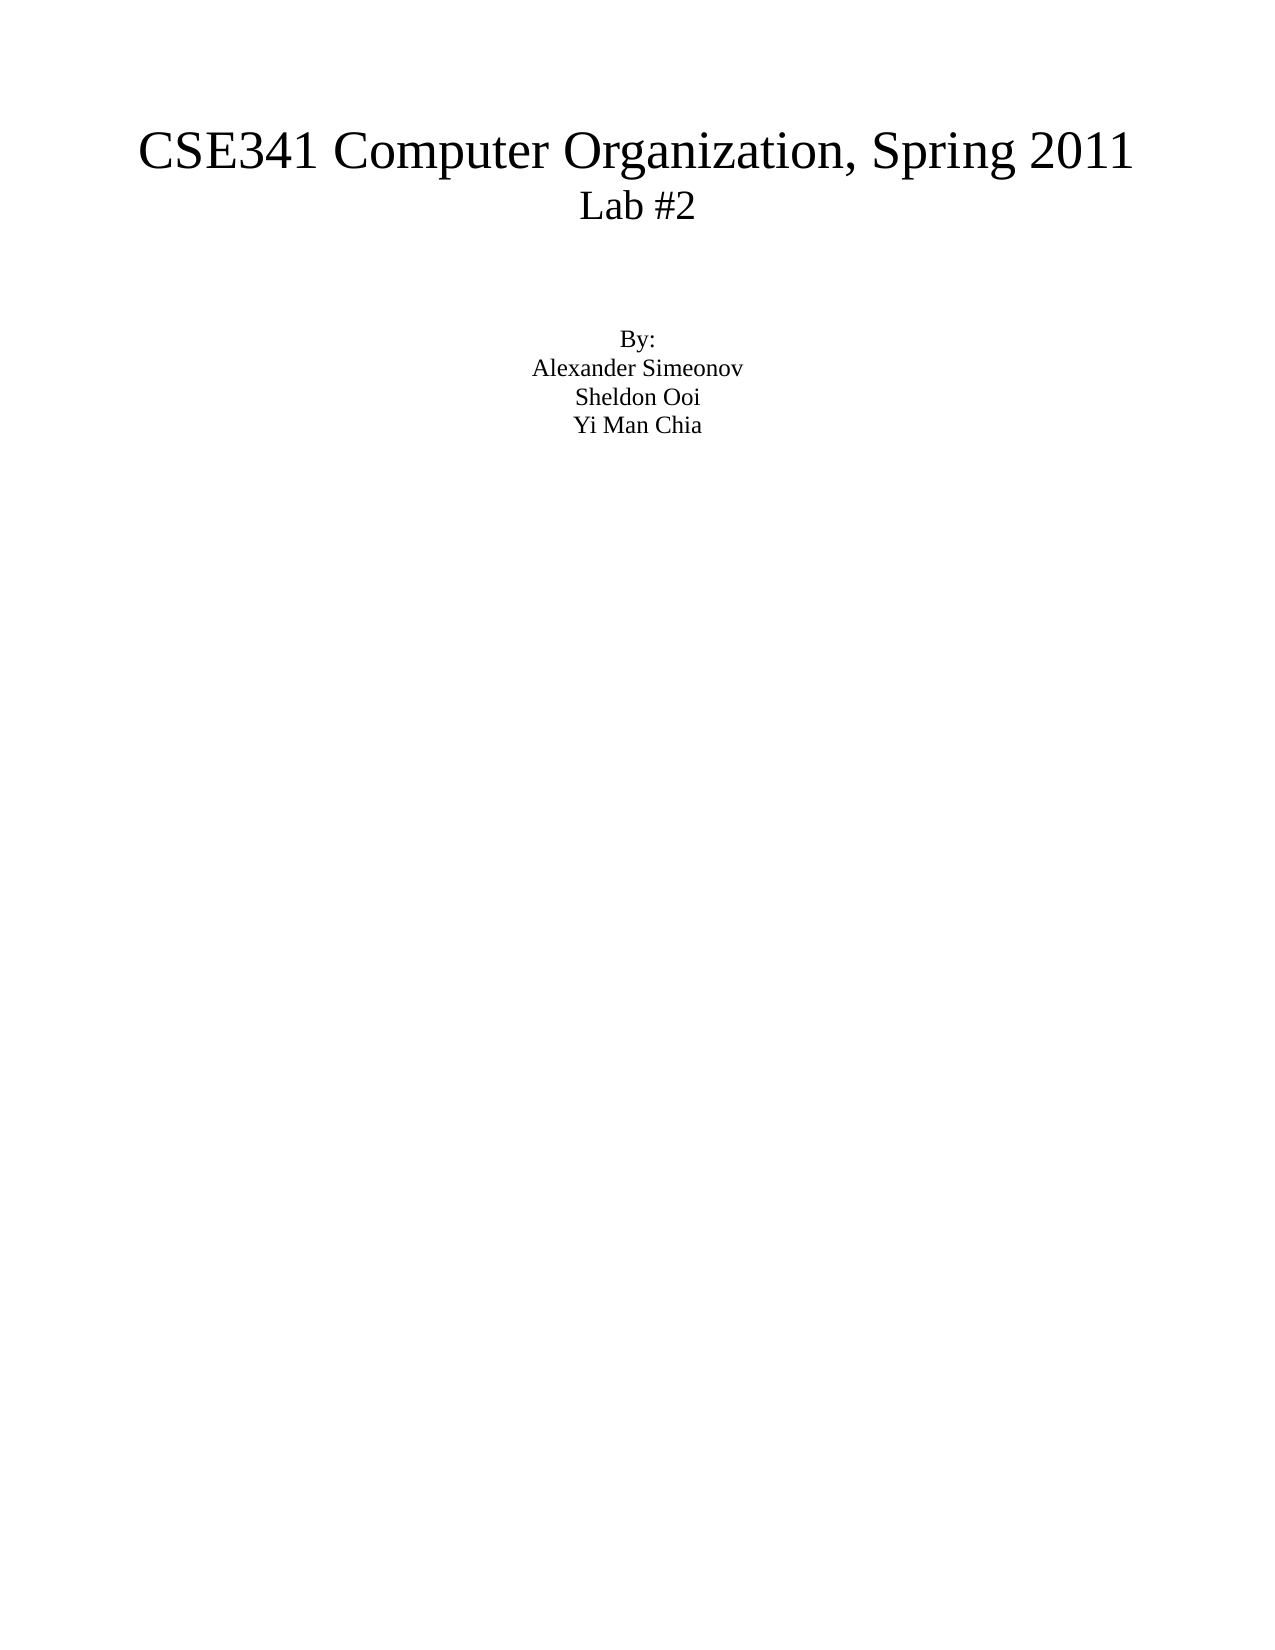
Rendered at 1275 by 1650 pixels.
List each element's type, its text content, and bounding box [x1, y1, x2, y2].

text Sheldon Ooi [118, 382, 1157, 410]
text Alexander Simeonov [118, 353, 1157, 382]
text By: [118, 324, 1157, 353]
text Yi Man Chia [118, 410, 1157, 439]
text Lab #2 [118, 180, 1157, 228]
text CSE341 Computer Organization, Spring 2011 [118, 118, 1157, 180]
